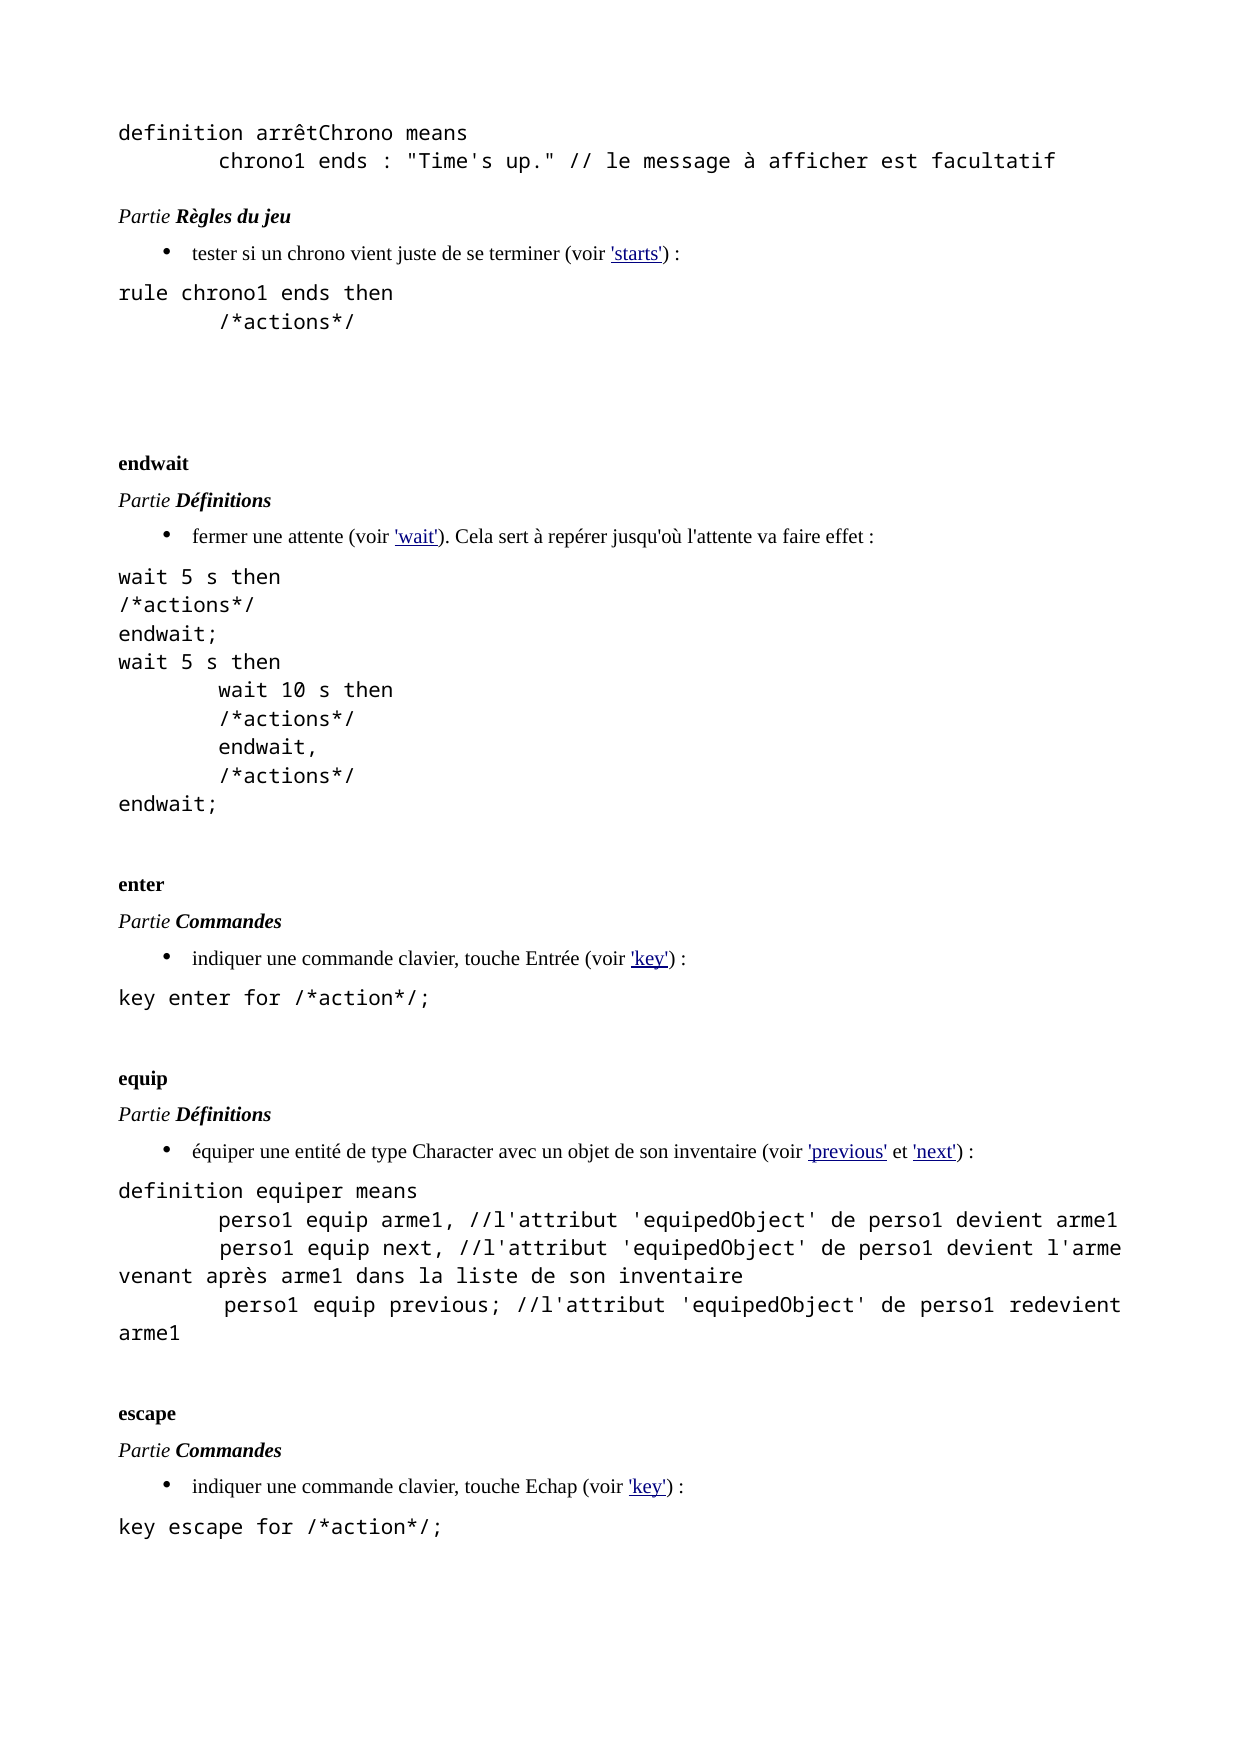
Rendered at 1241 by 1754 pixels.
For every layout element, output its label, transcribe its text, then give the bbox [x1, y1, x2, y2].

text key enter for /*action*/; [118, 983, 1122, 1011]
text wait 5 s then [118, 562, 1122, 590]
text perso1 equip previous; //l'attribut 'equipedObject' de perso1 redevient arme1 [118, 1290, 1122, 1347]
text Partie Définitions [118, 1102, 1122, 1126]
list équiper une entité de type Character avec un objet de son inventaire (voir 'previous' et 'next') : [162, 1139, 1122, 1164]
subtitle equip [118, 1066, 1122, 1090]
text endwait, [118, 732, 1122, 761]
list fermer une attente (voir 'wait'). Cela sert à repérer jusqu'où l'attente va faire effet : [162, 524, 1122, 549]
text wait 10 s then [118, 676, 1122, 704]
text endwait; [118, 789, 1122, 818]
text /*actions*/ [118, 704, 1122, 732]
list tester si un chrono vient juste de se terminer (voir 'starts') : [162, 241, 1122, 266]
text chrono1 ends : "Time's up." // le message à afficher est facultatif [118, 147, 1122, 175]
text Partie Règles du jeu [118, 204, 1122, 228]
subtitle enter [118, 872, 1122, 896]
text /*actions*/ [118, 761, 1122, 789]
text Partie Définitions [118, 488, 1122, 512]
text rule chrono1 ends then [118, 278, 1122, 307]
text definition arrêtChrono means [118, 118, 1122, 147]
text wait 5 s then [118, 647, 1122, 676]
subtitle escape [118, 1401, 1122, 1425]
list indiquer une commande clavier, touche Echap (voir 'key') : [162, 1474, 1122, 1499]
text endwait; [118, 619, 1122, 647]
text Partie Commandes [118, 1438, 1122, 1462]
text perso1 equip next, //l'attribut 'equipedObject' de perso1 devient l'arme venant après arme1 dans la liste de son inventaire [118, 1233, 1122, 1290]
text key escape for /*action*/; [118, 1512, 1122, 1540]
text definition equiper means [118, 1176, 1122, 1205]
list indiquer une commande clavier, touche Entrée (voir 'key') : [162, 945, 1122, 970]
text Partie Commandes [118, 909, 1122, 933]
subtitle endwait [118, 451, 1122, 475]
text /*actions*/ [118, 307, 1122, 335]
text perso1 equip arme1, //l'attribut 'equipedObject' de perso1 devient arme1 [118, 1205, 1122, 1233]
text /*actions*/ [118, 590, 1122, 619]
